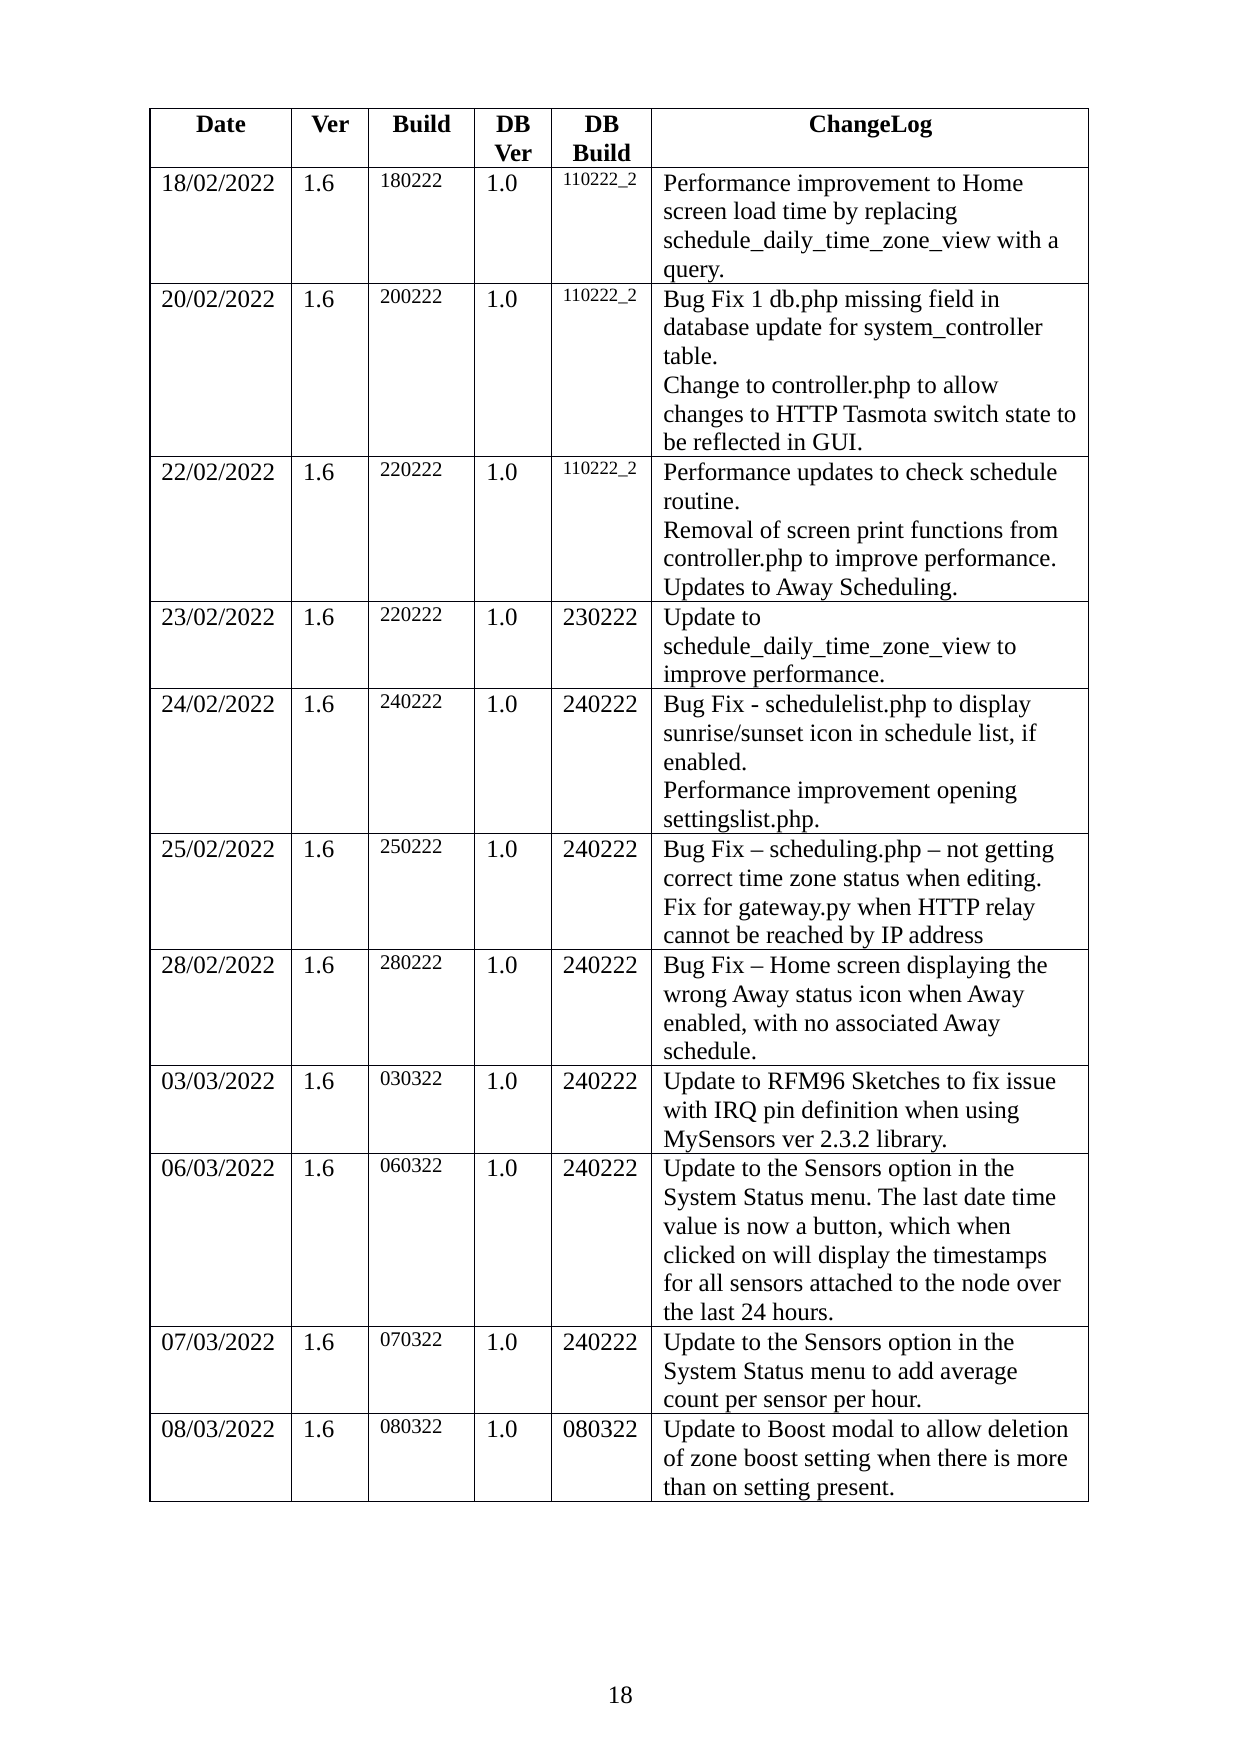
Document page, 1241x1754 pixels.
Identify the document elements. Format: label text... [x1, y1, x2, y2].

table_cell 200222 [369, 284, 474, 456]
table_cell 20/02/2022 [151, 284, 291, 456]
table_cell 220222 [369, 457, 474, 601]
table_cell 220222 [369, 602, 474, 688]
table_cell Update to the Sensors option in the System Status menu. The last date time value is now a button, which when clicked on will display the timestamps for all sensors attached to the node over the last 24 hours. [652, 1154, 1088, 1326]
table_cell 1.0 [475, 168, 551, 283]
table_cell 030322 [369, 1066, 474, 1152]
table_cell 18/02/2022 [151, 168, 291, 283]
table_cell 250222 [369, 834, 474, 949]
table_cell 230222 [552, 602, 651, 688]
table_cell 080322 [552, 1414, 651, 1501]
table_cell 28/02/2022 [151, 950, 291, 1065]
table_cell 240222 [552, 834, 651, 949]
table_cell 240222 [552, 689, 651, 833]
table_cell 1.0 [475, 1327, 551, 1413]
table_cell 1.6 [292, 602, 368, 688]
table_cell 1.0 [475, 1066, 551, 1152]
table_cell 1.0 [475, 1154, 551, 1326]
table_cell 1.6 [292, 284, 368, 456]
table_cell 110222_2 [552, 284, 651, 456]
table_cell 240222 [552, 1327, 651, 1413]
table_header DB Build [552, 109, 651, 167]
table_cell 070322 [369, 1327, 474, 1413]
table_header Ver [292, 109, 368, 167]
table_cell 06/03/2022 [151, 1154, 291, 1326]
table_cell 1.0 [475, 457, 551, 601]
table_cell 1.6 [292, 1154, 368, 1326]
table_cell 1.6 [292, 1414, 368, 1501]
table_cell 25/02/2022 [151, 834, 291, 949]
table_cell Bug Fix – scheduling.php – not getting correct time zone status when editing. Fix for gateway.py when HTTP relay cannot be reached by IP address [652, 834, 1088, 949]
table_cell 1.0 [475, 284, 551, 456]
table_cell Bug Fix - schedulelist.php to display sunrise/sunset icon in schedule list, if enabled. Performance improvement opening settingslist.php. [652, 689, 1088, 833]
table_header ChangeLog [652, 109, 1088, 167]
table_cell Bug Fix 1 db.php missing field in database update for system_controller table. Change to controller.php to allow changes to HTTP Tasmota switch state to be reflected in GUI. [652, 284, 1088, 456]
table_cell Update to the Sensors option in the System Status menu to add average count per sensor per hour. [652, 1327, 1088, 1413]
table_cell 1.6 [292, 1066, 368, 1152]
table_cell 240222 [552, 1154, 651, 1326]
table_cell 110222_2 [552, 457, 651, 601]
table_cell 1.6 [292, 1327, 368, 1413]
table_cell 1.0 [475, 1414, 551, 1501]
table_cell Performance improvement to Home screen load time by replacing schedule_daily_time_zone_view with a query. [652, 168, 1088, 283]
table_cell 1.6 [292, 689, 368, 833]
table_cell 1.6 [292, 950, 368, 1065]
table_cell Bug Fix – Home screen displaying the wrong Away status icon when Away enabled, with no associated Away schedule. [652, 950, 1088, 1065]
table_cell 1.6 [292, 834, 368, 949]
table_cell Update to schedule_daily_time_zone_view to improve performance. [652, 602, 1088, 688]
table_cell 1.0 [475, 602, 551, 688]
table_cell 1.0 [475, 834, 551, 949]
table_cell 240222 [369, 689, 474, 833]
table_header Date [151, 109, 291, 167]
table_cell 07/03/2022 [151, 1327, 291, 1413]
table_cell 1.0 [475, 689, 551, 833]
table_header Build [369, 109, 474, 167]
table_cell Update to RFM96 Sketches to fix issue with IRQ pin definition when using MySensors ver 2.3.2 library. [652, 1066, 1088, 1152]
table_header DB Ver [475, 109, 551, 167]
table_cell 1.6 [292, 168, 368, 283]
table_cell Performance updates to check schedule routine. Removal of screen print functions from controller.php to improve performance. Updates to Away Scheduling. [652, 457, 1088, 601]
table_cell 280222 [369, 950, 474, 1065]
table_cell Update to Boost modal to allow deletion of zone boost setting when there is more than on setting present. [652, 1414, 1088, 1501]
table_cell 110222_2 [552, 168, 651, 283]
table_cell 08/03/2022 [151, 1414, 291, 1501]
table_cell 240222 [552, 950, 651, 1065]
table_cell 180222 [369, 168, 474, 283]
table_cell 080322 [369, 1414, 474, 1501]
table_cell 23/02/2022 [151, 602, 291, 688]
table_cell 1.6 [292, 457, 368, 601]
table_cell 03/03/2022 [151, 1066, 291, 1152]
table_cell 240222 [552, 1066, 651, 1152]
table_cell 24/02/2022 [151, 689, 291, 833]
table_cell 060322 [369, 1154, 474, 1326]
table_cell 1.0 [475, 950, 551, 1065]
table_cell 22/02/2022 [151, 457, 291, 601]
